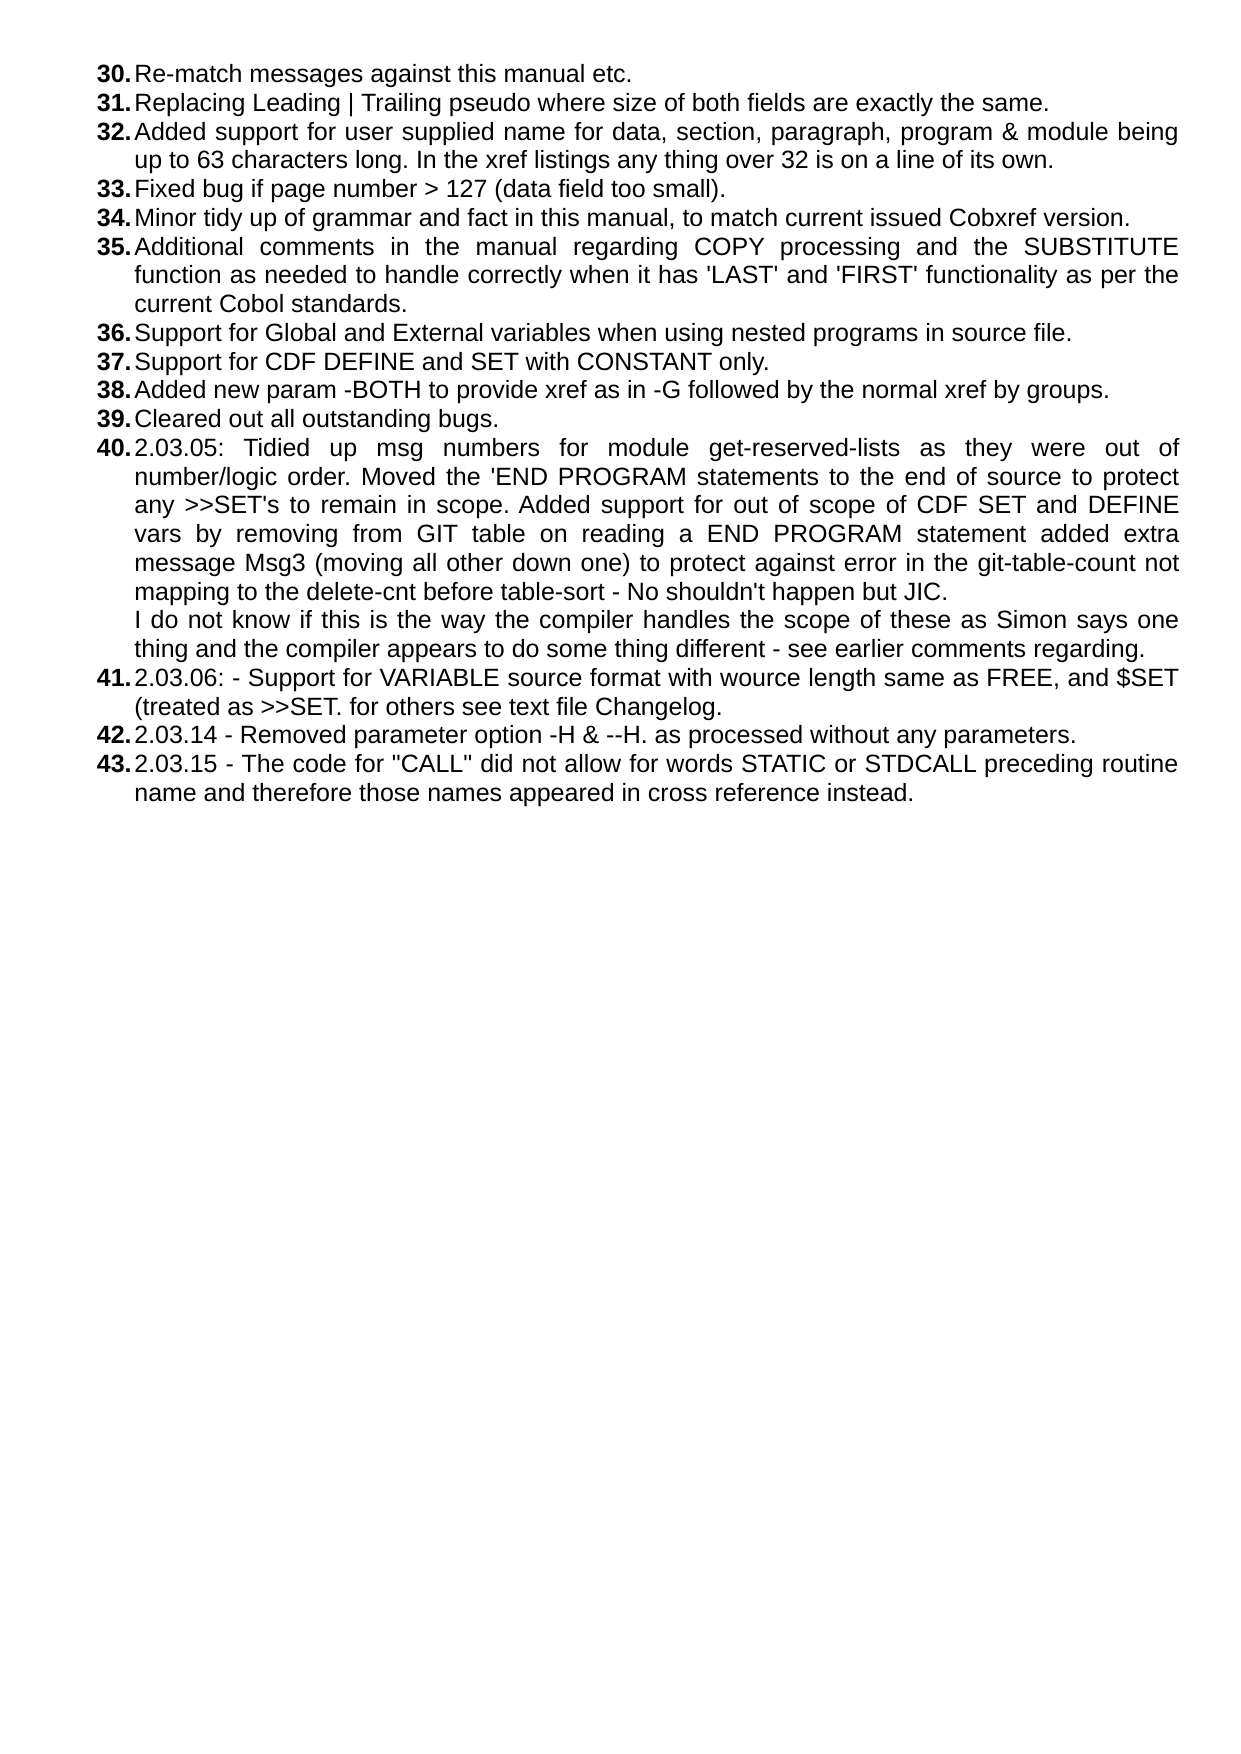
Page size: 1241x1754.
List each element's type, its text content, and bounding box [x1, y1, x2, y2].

list Replacing Leading | Trailing pseudo where size of both fields are exactly the same. [97, 88, 1181, 117]
list Re-match messages against this manual etc. [97, 59, 1181, 88]
list 2.03.14 - Removed parameter option -H & --H. as processed without any parameters. [97, 720, 1181, 749]
list Fixed bug if page number > 127 (data field too small). [97, 174, 1181, 203]
list 2.03.05: Tidied up msg numbers for module get-reserved-lists as they were out of number/logic order. Moved the 'END PROGRAM statements to the end of source to protect any >>SET's to remain in scope. Added support for out of scope of CDF SET and DEFINE vars by removing from GIT table on reading a END PROGRAM statement added extra message Msg3 (moving all other down one) to protect against error in the git-table-count not mapping to the delete-cnt before table-sort - No shouldn't happen but JIC. [97, 433, 1181, 605]
list I do not know if this is the way the compiler handles the scope of these as Simon says one thing and the compiler appears to do some thing different - see earlier comments regarding. [97, 605, 1181, 663]
list Added support for user supplied name for data, section, paragraph, program & module being up to 63 characters long. In the xref listings any thing over 32 is on a line of its own. [97, 117, 1181, 174]
list Cleared out all outstanding bugs. [97, 404, 1181, 433]
list 2.03.06: - Support for VARIABLE source format with wource length same as FREE, and $SET (treated as >>SET. for others see text file Changelog. [97, 663, 1181, 720]
list 2.03.15 - The code for "CALL" did not allow for words STATIC or STDCALL preceding routine name and therefore those names appeared in cross reference instead. [97, 749, 1181, 807]
list Added new param -BOTH to provide xref as in -G followed by the normal xref by groups. [97, 375, 1181, 404]
list Minor tidy up of grammar and fact in this manual, to match current issued Cobxref version. [97, 203, 1181, 232]
list Support for Global and External variables when using nested programs in source file. [97, 318, 1181, 347]
list Additional comments in the manual regarding COPY processing and the SUBSTITUTE function as needed to handle correctly when it has 'LAST' and 'FIRST' functionality as per the current Cobol standards. [97, 232, 1181, 318]
list Support for CDF DEFINE and SET with CONSTANT only. [97, 347, 1181, 375]
